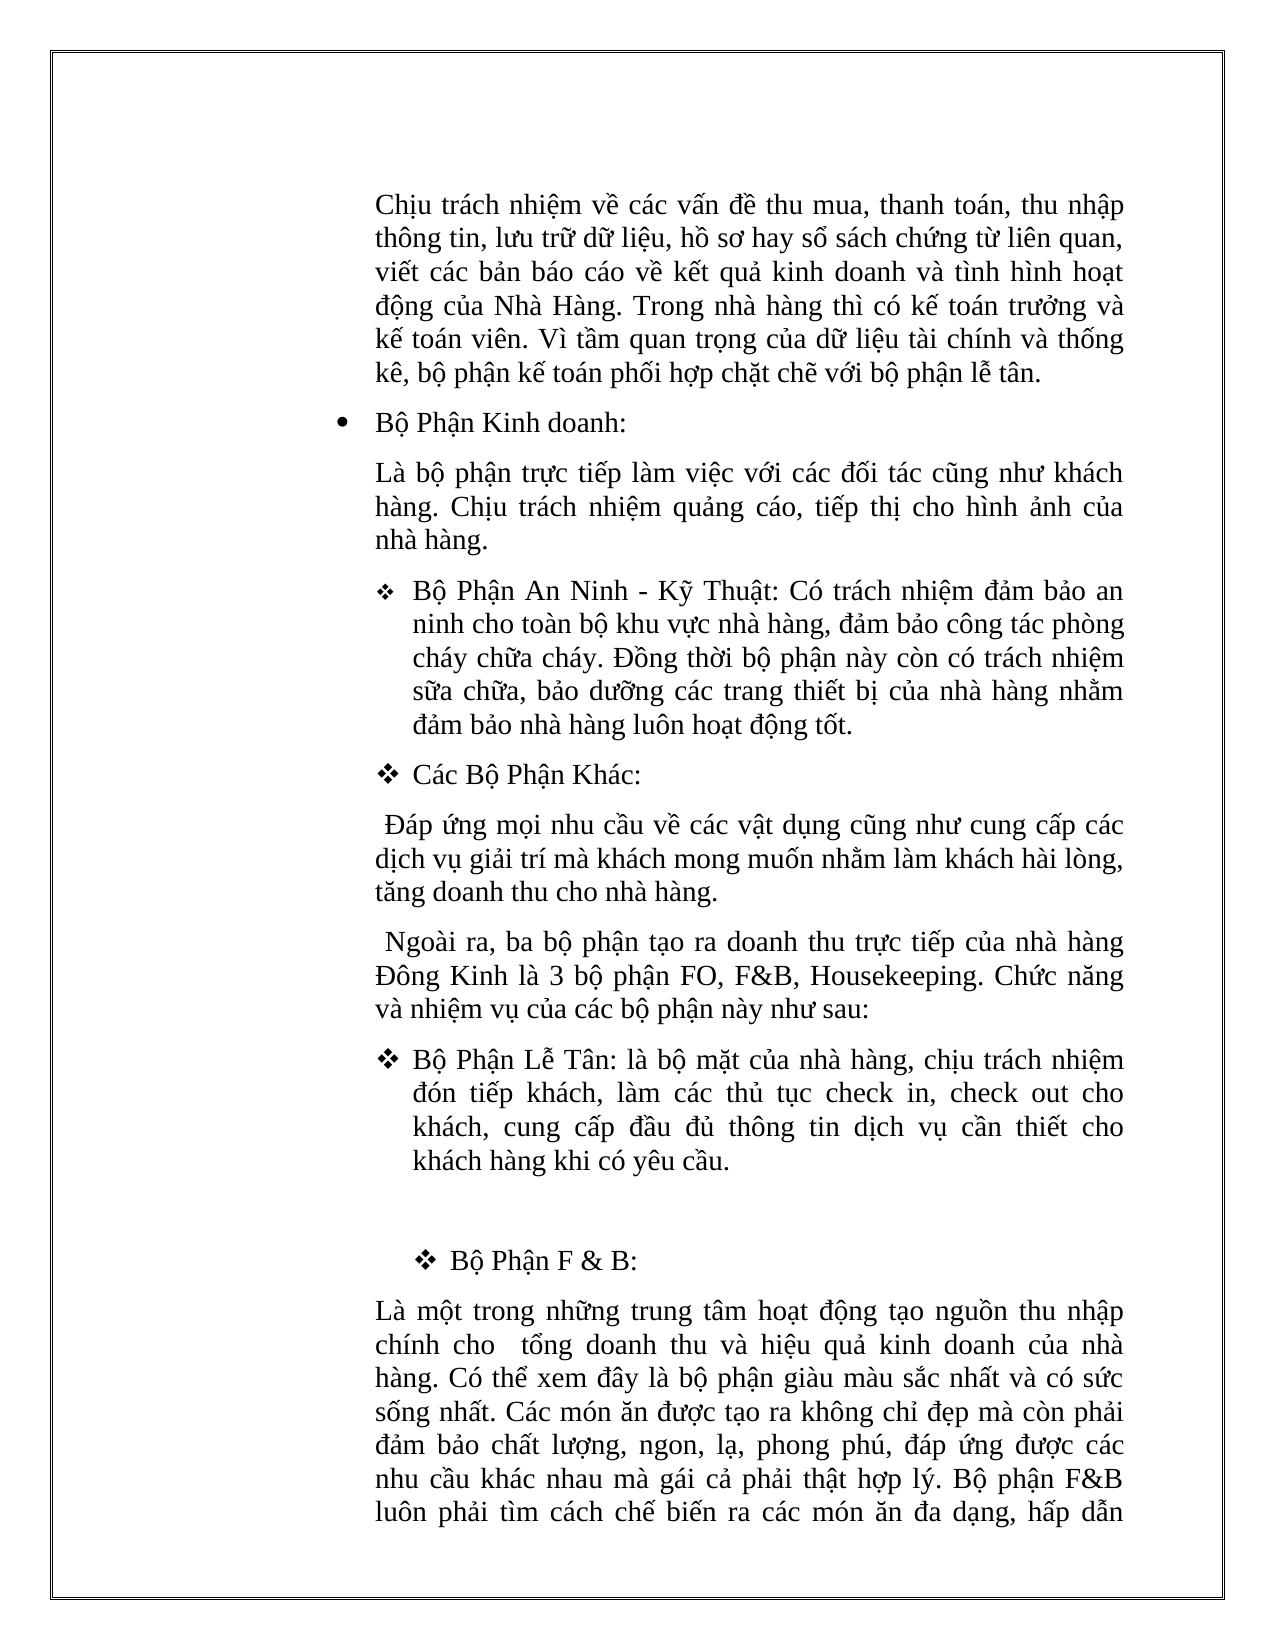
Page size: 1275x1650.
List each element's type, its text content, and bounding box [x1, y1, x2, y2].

list Các Bộ Phận Khác: [375, 757, 1125, 791]
list Bộ Phận F & B: [412, 1243, 1125, 1277]
text Là một trong những trung tâm hoạt động tạo nguồn thu nhập chính cho tổng doanh thu và hiệu quả kinh doanh của nhà hàng. Có thể xem đây là bộ phận giàu màu sắc nhất và có sức sống nhất. Các món ăn được tạo ra không chỉ đẹp mà còn phải đảm bảo chất lượng, ngon, lạ, phong phú, đáp ứng được các nhu cầu khác nhau mà gái cả phải thật hợp lý. Bộ phận F&B luôn phải tìm cách chế biến ra các món ăn đa dạng, hấp dẫn [375, 1293, 1125, 1528]
text Chịu trách nhiệm về các vấn đề thu mua, thanh toán, thu nhập thông tin, lưu trữ dữ liệu, hồ sơ hay sổ sách chứng từ liên quan, viết các bản báo cáo về kết quả kinh doanh và tình hình hoạt động của Nhà Hàng. Trong nhà hàng thì có kế toán trưởng và kế toán viên. Vì tầm quan trọng của dữ liệu tài chính và thống kê, bộ phận kế toán phối hợp chặt chẽ với bộ phận lễ tân. [375, 187, 1125, 388]
list Bộ Phận Lễ Tân: là bộ mặt của nhà hàng, chịu trách nhiệm đón tiếp khách, làm các thủ tục check in, check out cho khách, cung cấp đầu đủ thông tin dịch vụ cần thiết cho khách hàng khi có yêu cầu. [375, 1042, 1125, 1176]
text Đáp ứng mọi nhu cầu về các vật dụng cũng như cung cấp các dịch vụ giải trí mà khách mong muốn nhằm làm khách hài lòng, tăng doanh thu cho nhà hàng. [375, 807, 1125, 908]
list Bộ Phận Kinh doanh: [337, 405, 1125, 439]
text Là bộ phận trực tiếp làm việc với các đối tác cũng như khách hàng. Chịu trách nhiệm quảng cáo, tiếp thị cho hình ảnh của nhà hàng. [375, 455, 1125, 556]
list Bộ Phận An Ninh - Kỹ Thuật: Có trách nhiệm đảm bảo an ninh cho toàn bộ khu vực nhà hàng, đảm bảo công tác phòng cháy chữa cháy. Đồng thời bộ phận này còn có trách nhiệm sữa chữa, bảo dưỡng các trang thiết bị của nhà hàng nhằm đảm bảo nhà hàng luôn hoạt động tốt. [375, 573, 1125, 740]
text Ngoài ra, ba bộ phận tạo ra doanh thu trực tiếp của nhà hàng Đông Kinh là 3 bộ phận FO, F&B, Housekeeping. Chức năng và nhiệm vụ của các bộ phận này như sau: [375, 924, 1125, 1025]
